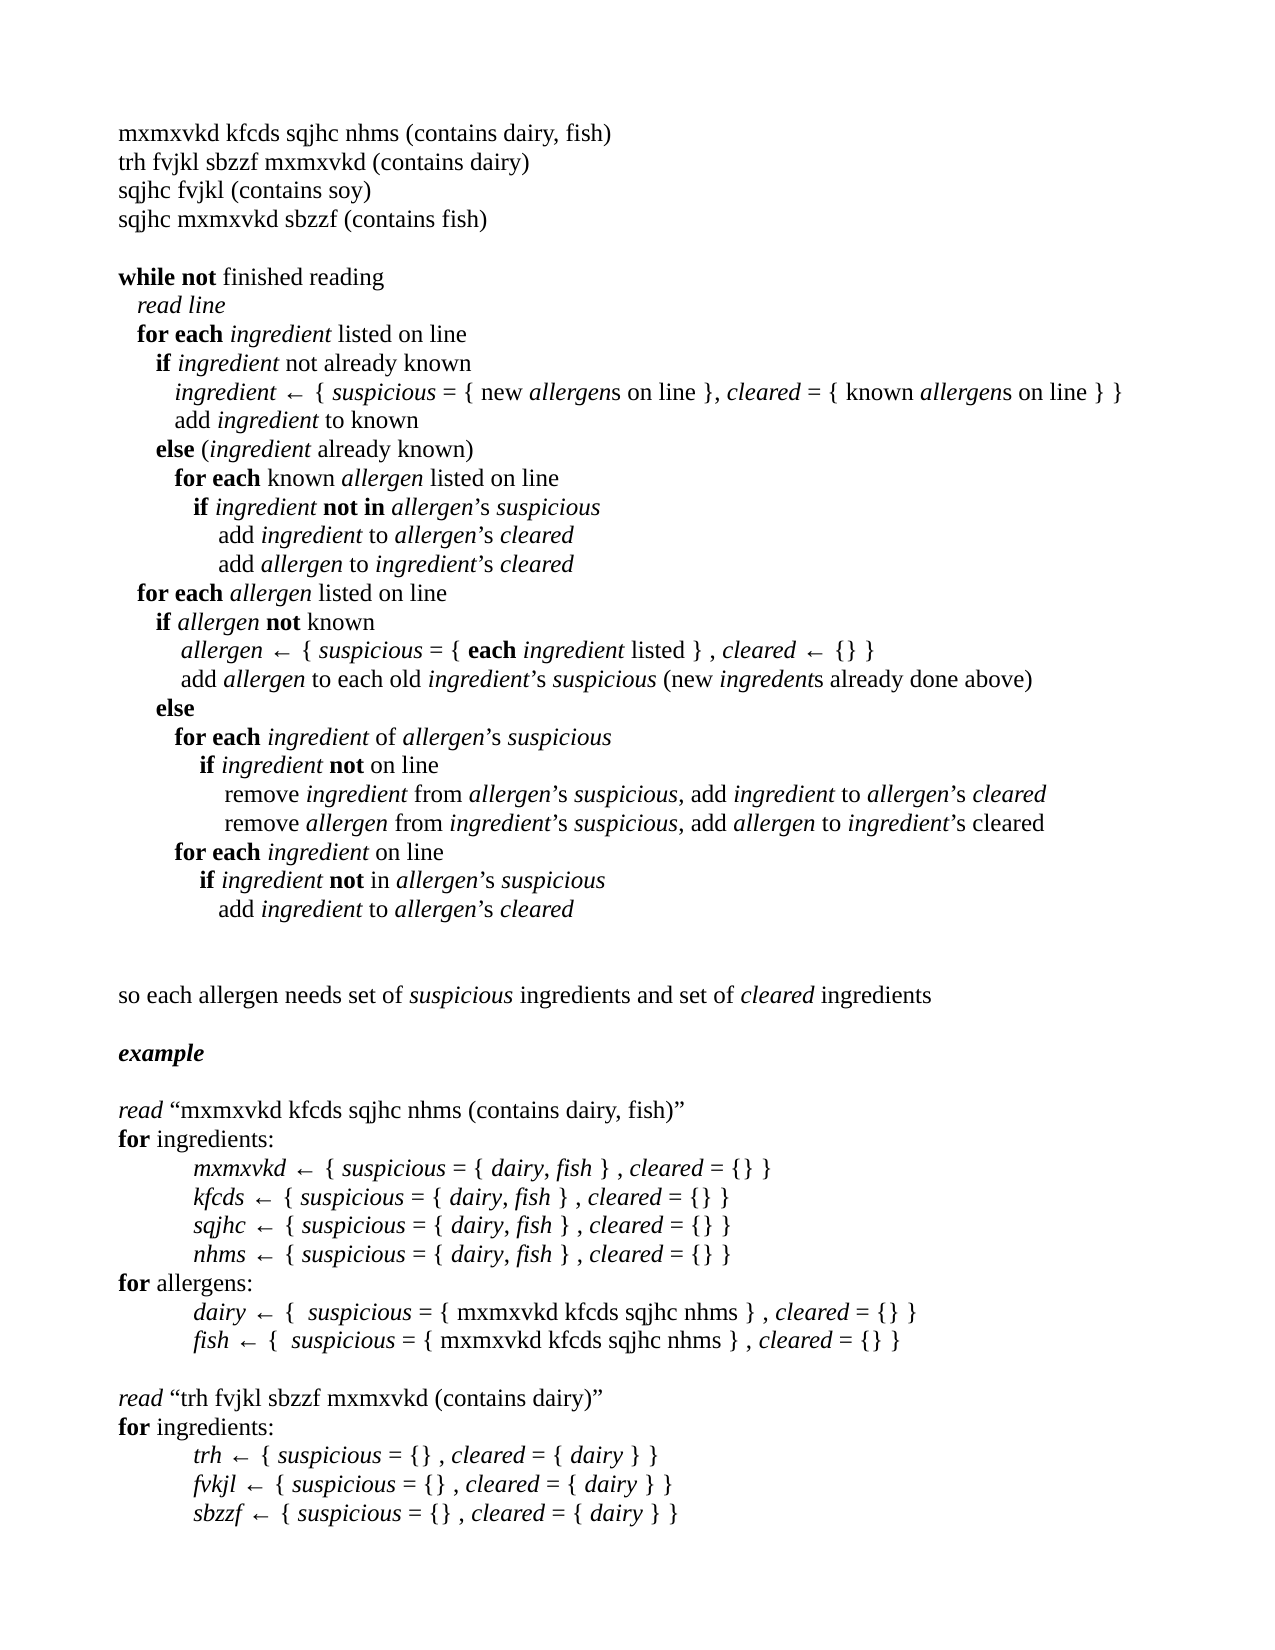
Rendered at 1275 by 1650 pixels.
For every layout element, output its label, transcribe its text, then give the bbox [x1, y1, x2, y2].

text read “trh fvjkl sbzzf mxmxvkd (contains dairy)” [118, 1383, 1157, 1412]
text remove allergen from ingredient’s suspicious, add allergen to ingredient’s cleared [118, 808, 1157, 837]
text sqjhc fvjkl (contains soy) [118, 176, 1157, 204]
text sqjhc ← { suspicious = { dairy, fish } , cleared = {} } [118, 1211, 1157, 1239]
text example [118, 1038, 1157, 1067]
text allergen ← { suspicious = { each ingredient listed } , cleared ← {} } [118, 636, 1157, 664]
text dairy ← { suspicious = { mxmxvkd kfcds sqjhc nhms } , cleared = {} } [118, 1297, 1157, 1326]
text if ingredient not in allergen’s suspicious [118, 866, 1157, 894]
text add ingredient to allergen’s cleared [118, 521, 1157, 549]
text for each ingredient of allergen’s suspicious [118, 722, 1157, 751]
text mxmxvkd ← { suspicious = { dairy, fish } , cleared = {} } [118, 1153, 1157, 1182]
text read line [118, 291, 1157, 319]
text add ingredient to allergen’s cleared [118, 894, 1157, 923]
text kfcds ← { suspicious = { dairy, fish } , cleared = {} } [118, 1182, 1157, 1211]
text trh ← { suspicious = {} , cleared = { dairy } } [118, 1441, 1157, 1469]
text for each known allergen listed on line [118, 463, 1157, 492]
text if ingredient not in allergen’s suspicious [118, 492, 1157, 521]
text add allergen to ingredient’s cleared [118, 549, 1157, 578]
text while not finished reading [118, 262, 1157, 291]
text for ingredients: [118, 1412, 1157, 1441]
text for each ingredient listed on line [118, 319, 1157, 348]
text if allergen not known [118, 607, 1157, 636]
text if ingredient not on line [118, 751, 1157, 779]
text sqjhc mxmxvkd sbzzf (contains fish) [118, 204, 1157, 233]
text remove ingredient from allergen’s suspicious, add ingredient to allergen’s cleared [118, 779, 1157, 808]
text for allergens: [118, 1268, 1157, 1297]
text else (ingredient already known) [118, 434, 1157, 463]
text for each allergen listed on line [118, 578, 1157, 607]
text for each ingredient on line [118, 837, 1157, 866]
text for ingredients: [118, 1124, 1157, 1153]
text fish ← { suspicious = { mxmxvkd kfcds sqjhc nhms } , cleared = {} } [118, 1326, 1157, 1354]
text else [118, 693, 1157, 722]
text sbzzf ← { suspicious = {} , cleared = { dairy } } [118, 1498, 1157, 1527]
text add ingredient to known [118, 406, 1157, 434]
text trh fvjkl sbzzf mxmxvkd (contains dairy) [118, 147, 1157, 176]
text if ingredient not already known [118, 348, 1157, 377]
text ingredient ← { suspicious = { new allergens on line }, cleared = { known allergens on line } } [118, 377, 1157, 406]
text add allergen to each old ingredient’s suspicious (new ingredents already done above) [118, 664, 1157, 693]
text mxmxvkd kfcds sqjhc nhms (contains dairy, fish) [118, 118, 1157, 147]
text read “mxmxvkd kfcds sqjhc nhms (contains dairy, fish)” [118, 1096, 1157, 1124]
text nhms ← { suspicious = { dairy, fish } , cleared = {} } [118, 1239, 1157, 1268]
text so each allergen needs set of suspicious ingredients and set of cleared ingredients [118, 981, 1157, 1009]
text fvkjl ← { suspicious = {} , cleared = { dairy } } [118, 1469, 1157, 1498]
